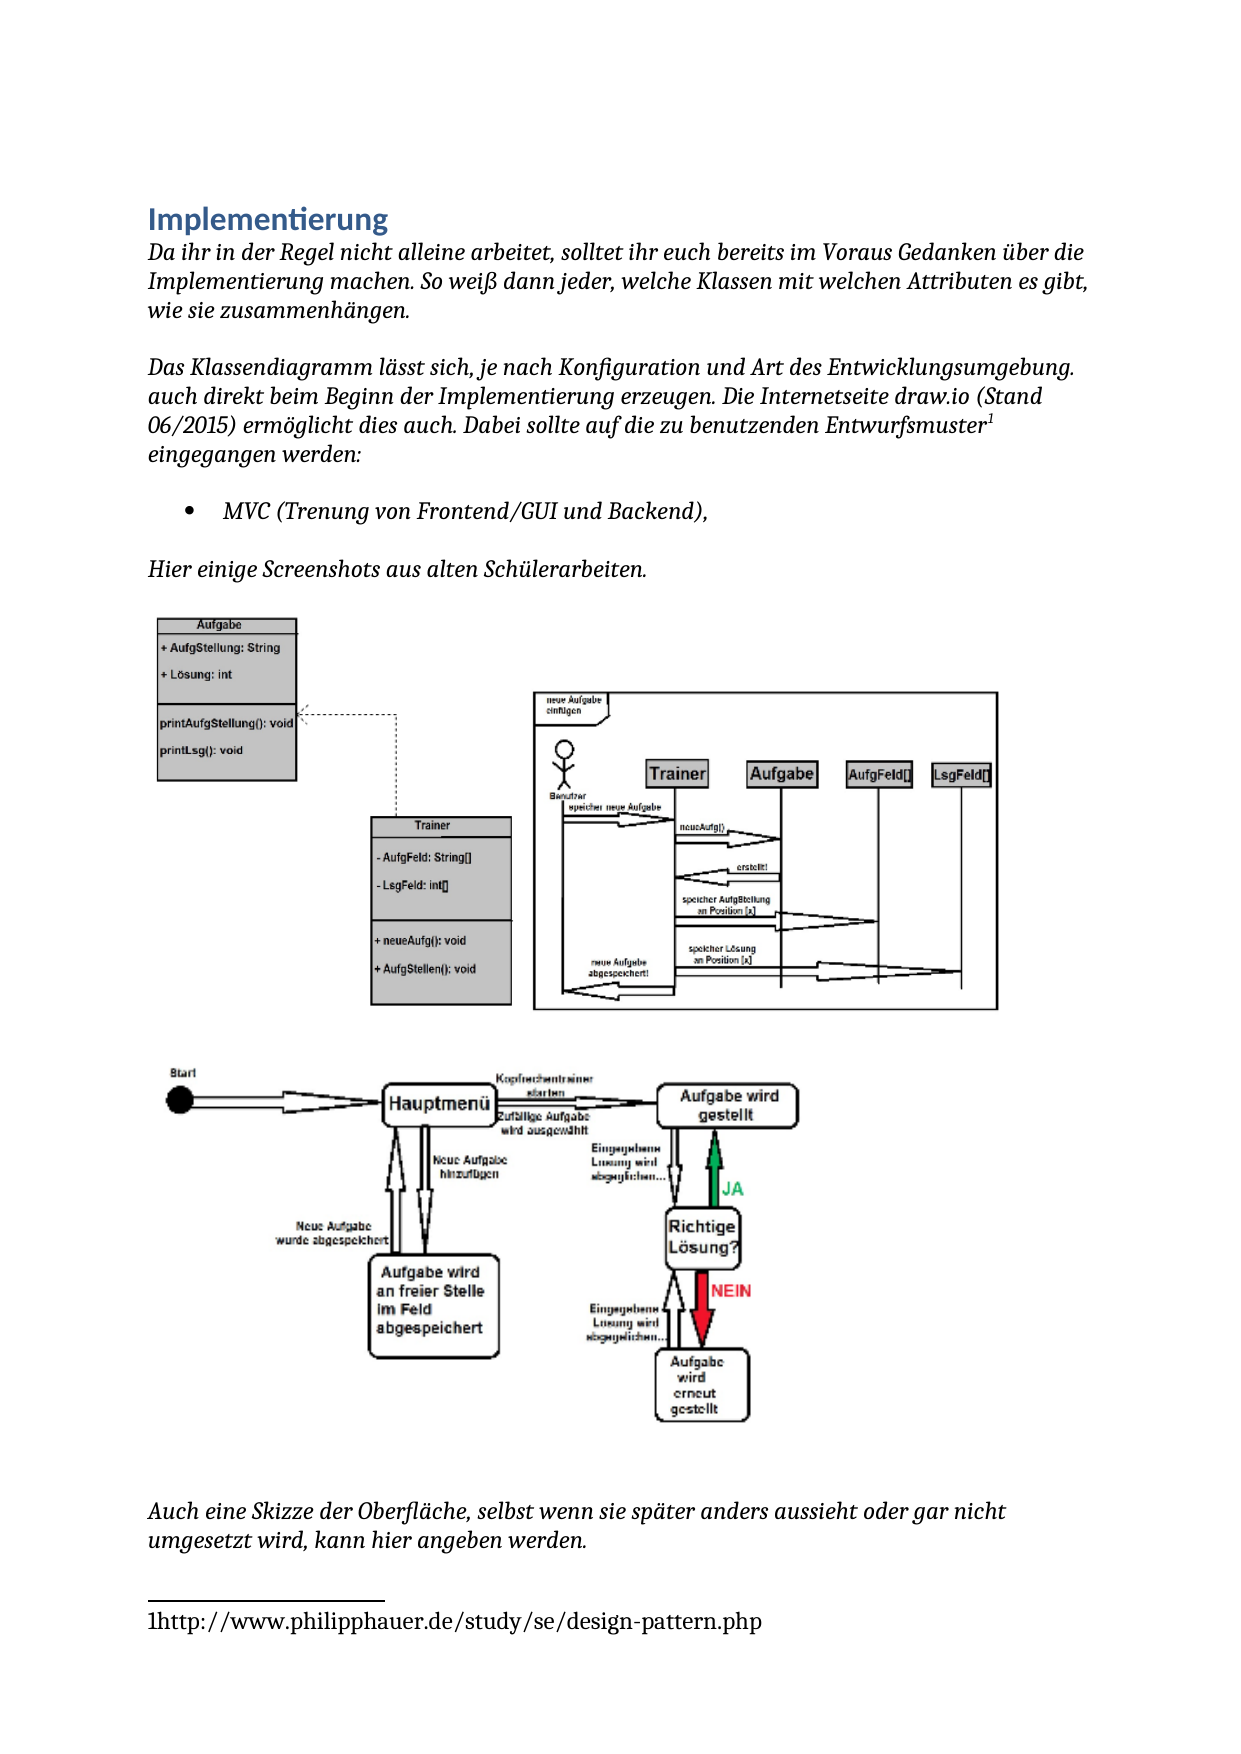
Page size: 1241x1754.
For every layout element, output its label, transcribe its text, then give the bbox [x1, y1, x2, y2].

subtitle Implementierung [148, 198, 1093, 238]
picture [147, 1047, 809, 1440]
picture [528, 685, 1005, 1018]
text http://www.philipphauer.de/study/se/design-pattern.php [148, 1607, 1093, 1636]
text Da ihr in der Regel nicht alleine arbeitet, solltet ihr euch bereits im Voraus Gedanken über die Implementierung machen. So weiß dann jeder, welche Klassen mit welchen Attributen es gibt, wie sie zusammenhängen. [148, 238, 1093, 324]
text Das Klassendiagramm lässt sich, je nach Konfiguration und Art des Entwicklungsumgebung. auch direkt beim Beginn der Implementierung erzeugen. Die Internetseite draw.io (Stand 06/2015) ermöglicht dies auch. Dabei sollte auf die zu benutzenden Entwurfsmuster eingegangen werden: [148, 353, 1093, 468]
text Auch eine Skizze der Oberfläche, selbst wenn sie später anders aussieht oder gar nicht umgesetzt wird, kann hier angeben werden. [148, 1497, 1093, 1555]
list MVC (Trenung von Frontend/GUI und Backend), [185, 497, 1093, 526]
text Hier einige Screenshots aus alten Schülerarbeiten. [148, 554, 1093, 583]
picture [147, 612, 523, 1019]
